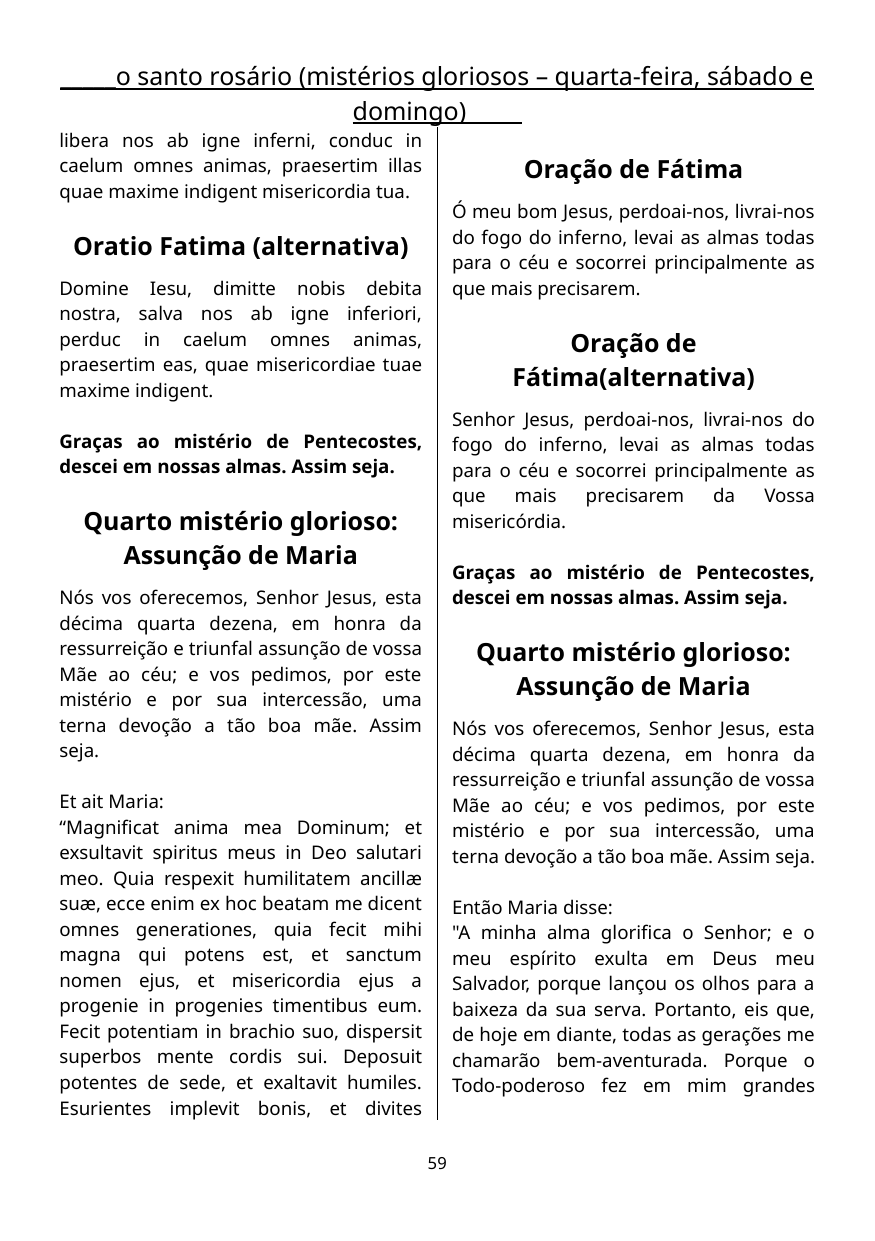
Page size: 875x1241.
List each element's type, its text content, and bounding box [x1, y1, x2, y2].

table_header libera nos ab igne inferni, conduc in caelum omnes animas, praesertim illas quae maxime indigent misericordia tua. Oratio Fatima (alternativa) Domine Iesu, dimitte nobis debita nostra, salva nos ab igne inferiori, perduc in caelum omnes animas, praesertim eas, quae misericordiae tuae maxime indigent. Graças ao mistério de Pentecostes, descei em nossas almas. Assim seja. Quarto mistério glorioso: Assunção de Maria Nós vos oferecemos, Senhor Jesus, esta décima quarta dezena, em honra da ressurreição e triunfal assunção de vossa Mãe ao céu; e vos pedimos, por este mistério e por sua intercessão, uma terna devoção a tão boa mãe. Assim seja. Et ait Maria: “Magnificat anima mea Dominum; et exsultavit spiritus meus in Deo salutari meo. Quia respexit humilitatem ancillæ suæ, ecce enim ex hoc beatam me dicent omnes generationes, quia fecit mihi magna qui potens est, et sanctum nomen ejus, et misericordia ejus a progenie in progenies timentibus eum. Fecit potentiam in brachio suo, dispersit superbos mente cordis sui. Deposuit potentes de sede, et exaltavit humiles. Esurientes implevit bonis, et divites [44, 127, 437, 1120]
table_header Oração de Fátima Ó meu bom Jesus, perdoai-nos, livrai-nos do fogo do inferno, levai as almas todas para o céu e socorrei principalmente as que mais precisarem. Oração de Fátima(alternativa) Senhor Jesus, perdoai-nos, livrai-nos do fogo do inferno, levai as almas todas para o céu e socorrei principalmente as que mais precisarem da Vossa misericórdia. Graças ao mistério de Pentecostes, descei em nossas almas. Assim seja. Quarto mistério glorioso: Assunção de Maria Nós vos oferecemos, Senhor Jesus, esta décima quarta dezena, em honra da ressurreição e triunfal assunção de vossa Mãe ao céu; e vos pedimos, por este mistério e por sua intercessão, uma terna devoção a tão boa mãe. Assim seja. Então Maria disse: "A minha alma glorifica o Senhor; e o meu espírito exulta em Deus meu Salvador, porque lançou os olhos para a baixeza da sua serva. Portanto, eis que, de hoje em diante, todas as gerações me chamarão bem-aventurada. Porque o Todo-poderoso fez em mim grandes [438, 127, 830, 1120]
